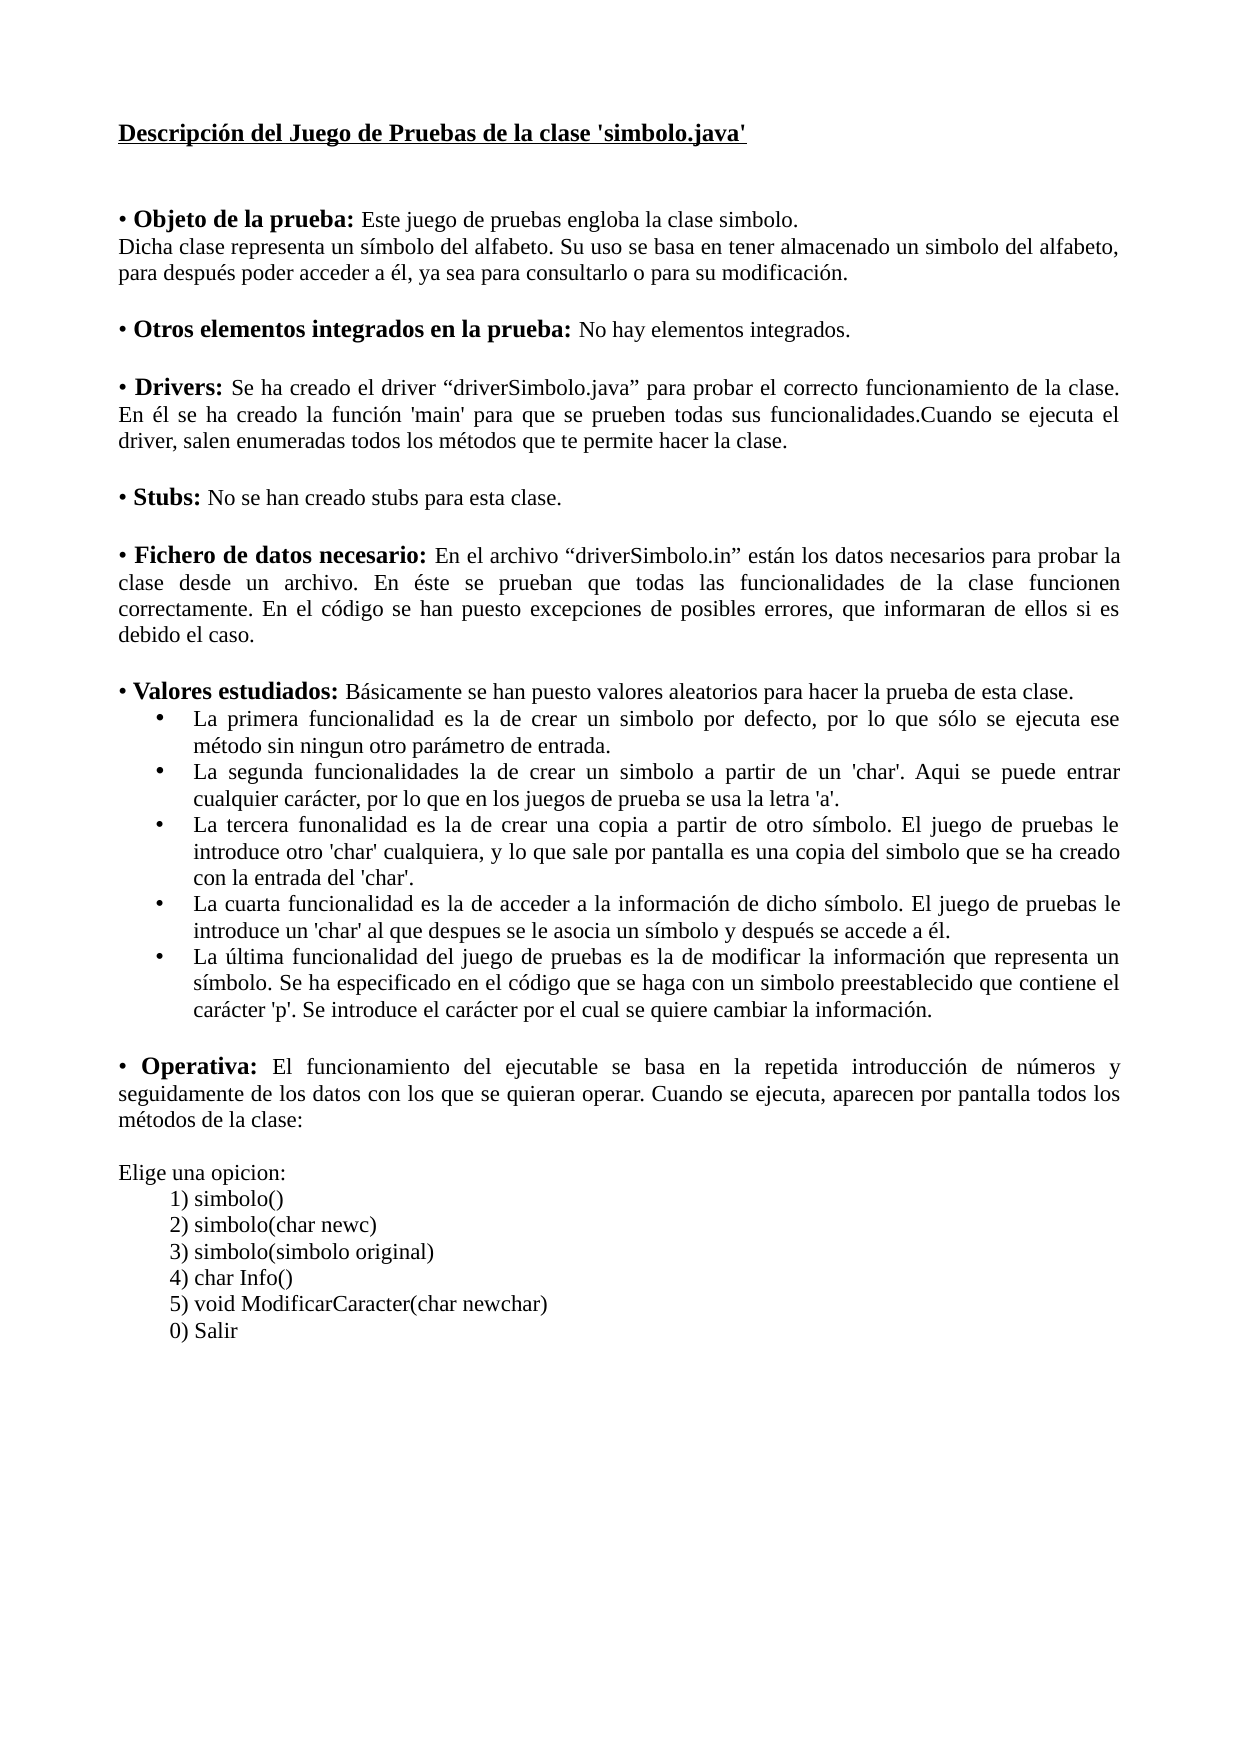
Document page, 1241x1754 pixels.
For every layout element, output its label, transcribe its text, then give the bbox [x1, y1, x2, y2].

text • Fichero de datos necesario: En el archivo “driverSimbolo.in” están los datos necesarios para probar la clase desde un archivo. En éste se prueban que todas las funcionalidades de la clase funcionen correctamente. En el código se han puesto excepciones de posibles errores, que informaran de ellos si es debido el caso. [118, 540, 1122, 648]
text • Operativa: El funcionamiento del ejecutable se basa en la repetida introducción de números y seguidamente de los datos con los que se quieran operar. Cuando se ejecuta, aparecen por pantalla todos los métodos de la clase: [118, 1051, 1122, 1132]
text 3) simbolo(simbolo original) [118, 1238, 1122, 1264]
text 2) simbolo(char newc) [118, 1211, 1122, 1238]
list La tercera funonalidad es la de crear una copia a partir de otro símbolo. El juego de pruebas le introduce otro 'char' cualquiera, y lo que sale por pantalla es una copia del simbolo que se ha creado con la entrada del 'char'. [156, 811, 1122, 890]
list La cuarta funcionalidad es la de acceder a la información de dicho símbolo. El juego de pruebas le introduce un 'char' al que despues se le asocia un símbolo y después se accede a él. [156, 890, 1122, 943]
text Elige una opicion: [118, 1159, 1122, 1185]
text 1) simbolo() [118, 1185, 1122, 1211]
text 4) char Info() [118, 1264, 1122, 1291]
text 5) void ModificarCaracter(char newchar) [118, 1291, 1122, 1317]
text 0) Salir [118, 1317, 1122, 1343]
text • Otros elementos integrados en la prueba: No hay elementos integrados. [118, 314, 1122, 343]
text • Drivers: Se ha creado el driver “driverSimbolo.java” para probar el correcto funcionamiento de la clase. En él se ha creado la función 'main' para que se prueben todas sus funcionalidades.Cuando se ejecuta el driver, salen enumeradas todos los métodos que te permite hacer la clase. [118, 372, 1122, 453]
text • Objeto de la prueba: Este juego de pruebas engloba la clase simbolo. [118, 204, 1122, 233]
list La primera funcionalidad es la de crear un simbolo por defecto, por lo que sólo se ejecuta ese método sin ningun otro parámetro de entrada. [156, 705, 1122, 758]
text Descripción del Juego de Pruebas de la clase 'simbolo.java' [118, 118, 1122, 147]
list La segunda funcionalidades la de crear un simbolo a partir de un 'char'. Aqui se puede entrar cualquier carácter, por lo que en los juegos de prueba se usa la letra 'a'. [156, 758, 1122, 811]
text • Stubs: No se han creado stubs para esta clase. [118, 482, 1122, 511]
list La última funcionalidad del juego de pruebas es la de modificar la información que representa un símbolo. Se ha especificado en el código que se haga con un simbolo preestablecido que contiene el carácter 'p'. Se introduce el carácter por el cual se quiere cambiar la información. [156, 943, 1122, 1022]
text Dicha clase representa un símbolo del alfabeto. Su uso se basa en tener almacenado un simbolo del alfabeto, para después poder acceder a él, ya sea para consultarlo o para su modificación. [118, 233, 1122, 286]
text • Valores estudiados: Básicamente se han puesto valores aleatorios para hacer la prueba de esta clase. [118, 676, 1122, 705]
